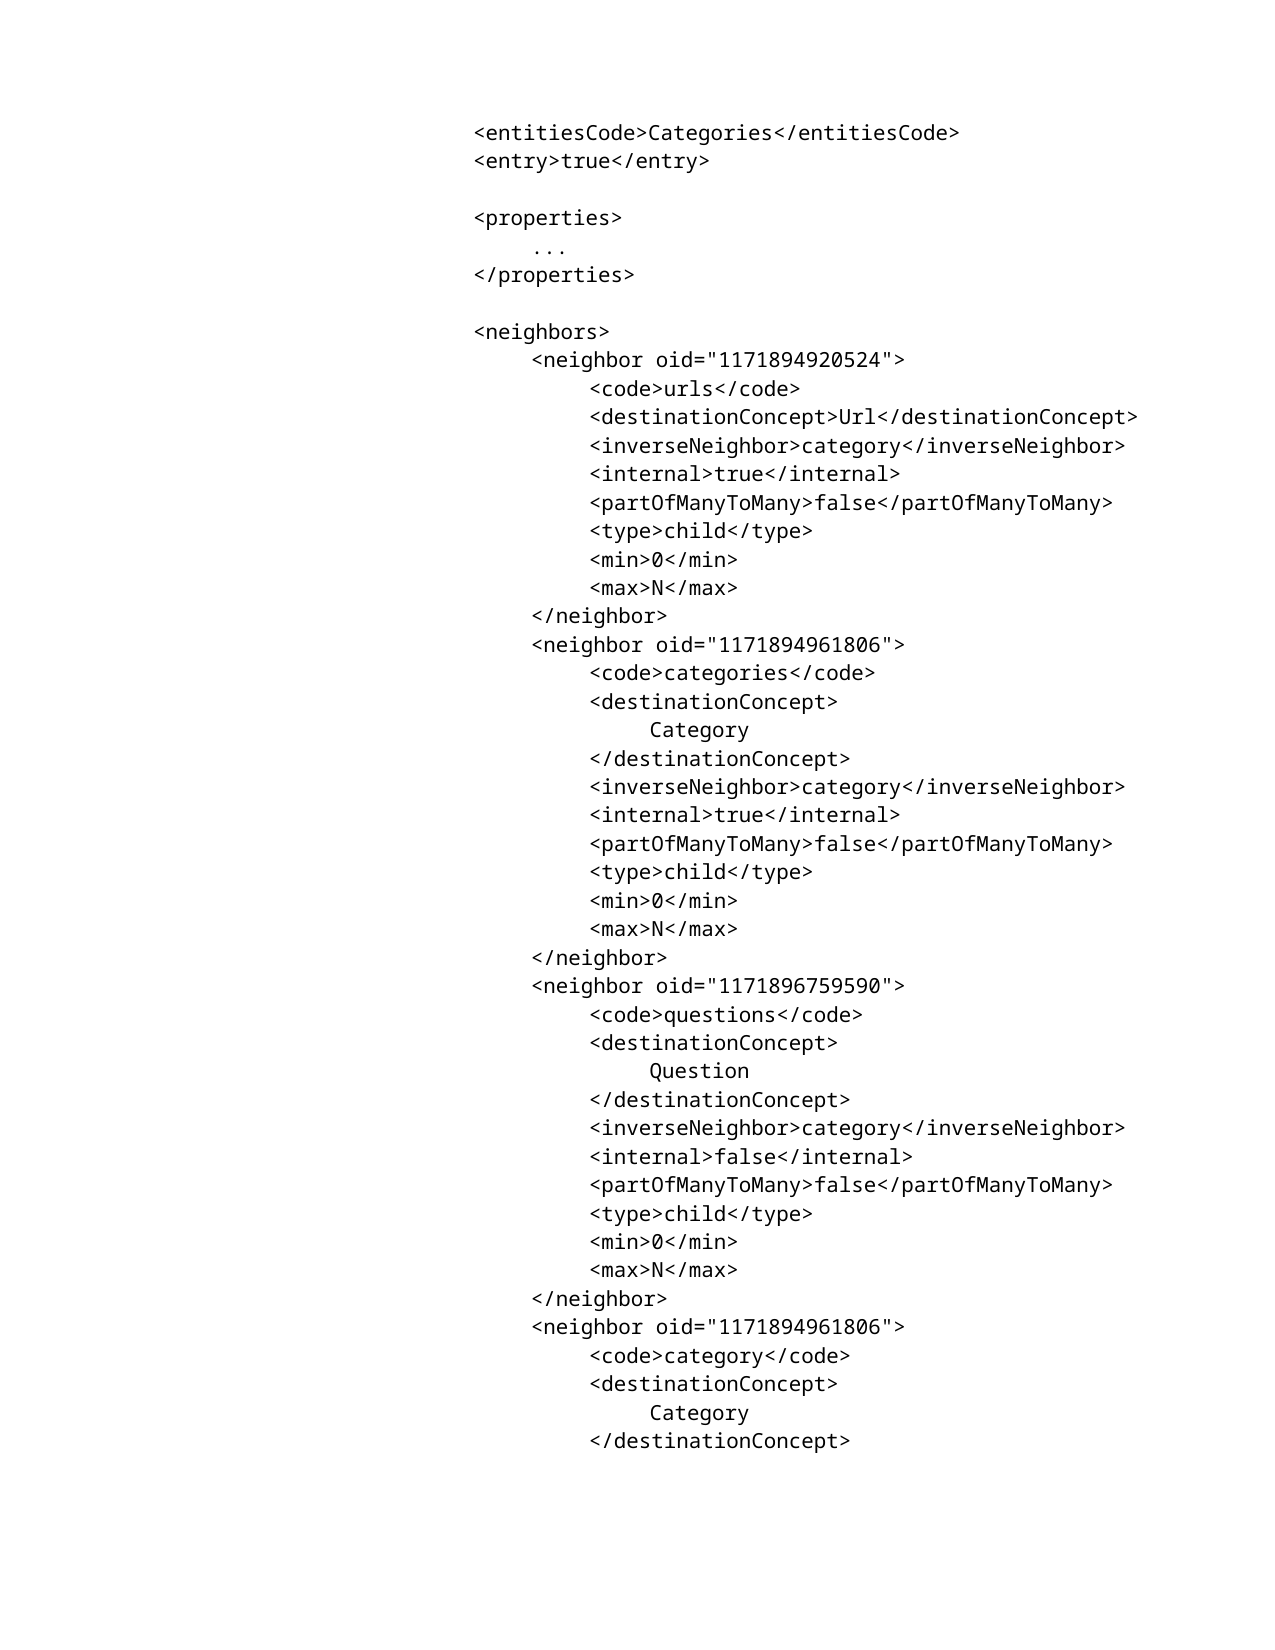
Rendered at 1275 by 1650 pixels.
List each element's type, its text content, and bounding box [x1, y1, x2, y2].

text <destinationConcept> [118, 1369, 1157, 1398]
text <internal>true</internal> [118, 459, 1157, 488]
text <entry>true</entry> [118, 147, 1157, 175]
text Category [118, 1398, 1157, 1426]
text </destinationConcept> [118, 1426, 1157, 1455]
text <max>N</max> [118, 914, 1157, 943]
text <code>categories</code> [118, 658, 1157, 687]
text <min>0</min> [118, 886, 1157, 914]
text <type>child</type> [118, 1199, 1157, 1227]
text <destinationConcept> [118, 687, 1157, 715]
text <neighbor oid="1171896759590"> [118, 971, 1157, 1000]
text Category [118, 715, 1157, 744]
text <code>urls</code> [118, 374, 1157, 402]
text <destinationConcept> [118, 1028, 1157, 1057]
text <internal>false</internal> [118, 1142, 1157, 1170]
text Question [118, 1057, 1157, 1085]
text </properties> [118, 260, 1157, 289]
text <max>N</max> [118, 573, 1157, 602]
text <neighbor oid="1171894961806"> [118, 1312, 1157, 1341]
text <min>0</min> [118, 545, 1157, 573]
text <type>child</type> [118, 857, 1157, 886]
text <neighbor oid="1171894961806"> [118, 630, 1157, 658]
text <destinationConcept>Url</destinationConcept> [118, 402, 1157, 431]
text <partOfManyToMany>false</partOfManyToMany> [118, 488, 1157, 516]
text </destinationConcept> [118, 1085, 1157, 1113]
text <neighbor oid="1171894920524"> [118, 346, 1157, 374]
text <entitiesCode>Categories</entitiesCode> [118, 118, 1157, 147]
text ... [118, 232, 1157, 260]
text </neighbor> [118, 1284, 1157, 1312]
text </neighbor> [118, 602, 1157, 630]
text <inverseNeighbor>category</inverseNeighbor> [118, 431, 1157, 459]
text <inverseNeighbor>category</inverseNeighbor> [118, 772, 1157, 801]
text </destinationConcept> [118, 744, 1157, 772]
text <partOfManyToMany>false</partOfManyToMany> [118, 829, 1157, 857]
text <max>N</max> [118, 1256, 1157, 1284]
text <partOfManyToMany>false</partOfManyToMany> [118, 1170, 1157, 1199]
text <code>questions</code> [118, 1000, 1157, 1028]
text <type>child</type> [118, 516, 1157, 545]
text <neighbors> [118, 317, 1157, 346]
text <internal>true</internal> [118, 801, 1157, 829]
text </neighbor> [118, 943, 1157, 971]
text <min>0</min> [118, 1227, 1157, 1256]
text <inverseNeighbor>category</inverseNeighbor> [118, 1113, 1157, 1142]
text <properties> [118, 203, 1157, 232]
text <code>category</code> [118, 1341, 1157, 1369]
